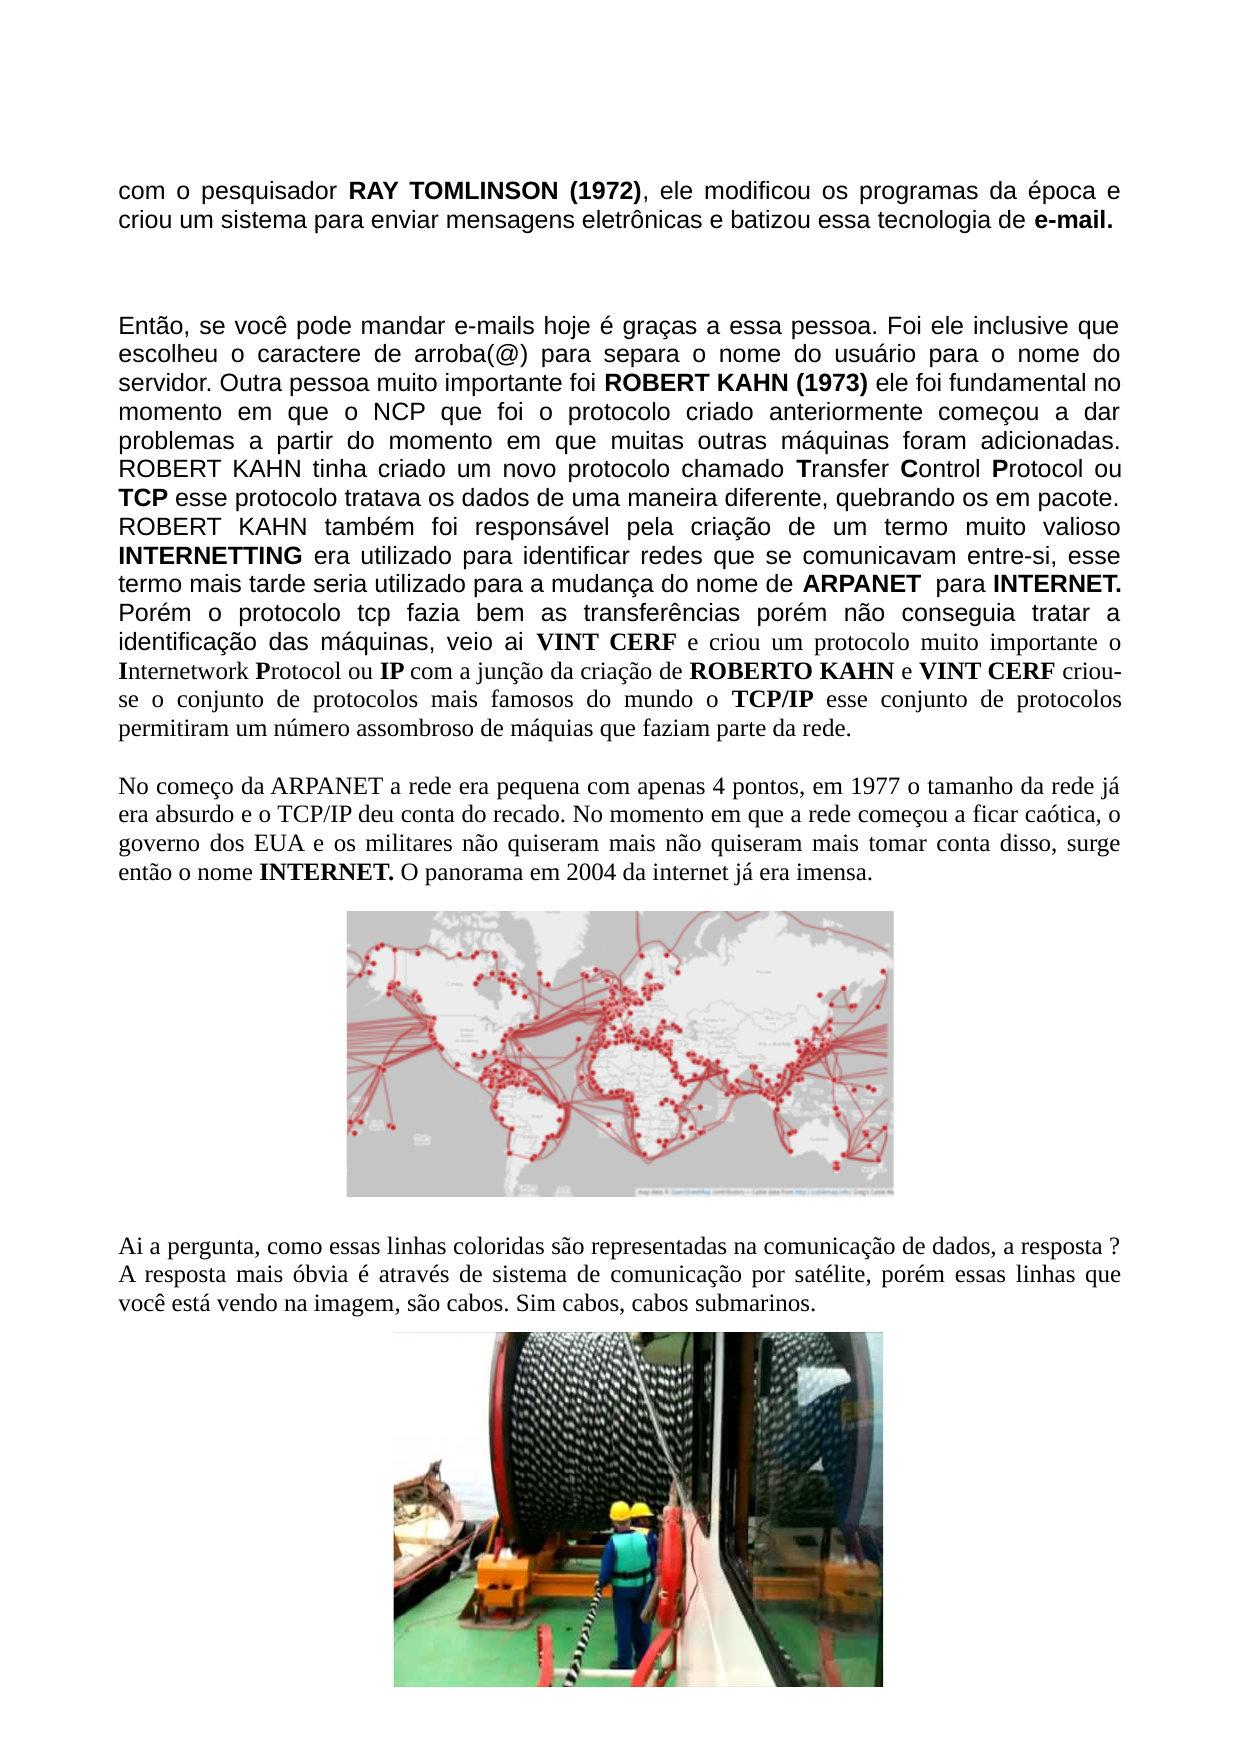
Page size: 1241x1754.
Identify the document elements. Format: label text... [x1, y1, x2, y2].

picture [346, 911, 894, 1197]
text Ai a pergunta, como essas linhas coloridas são representadas na comunicação de dados, a resposta ? A resposta mais óbvia é através de sistema de comunicação por satélite, porém essas linhas que você está vendo na imagem, são cabos. Sim cabos, cabos submarinos. [118, 1231, 1122, 1317]
text Então, se você pode mandar e-mails hoje é graças a essa pessoa. Foi ele inclusive que escolheu o caractere de arroba(@) para separa o nome do usuário para o nome do servidor. Outra pessoa muito importante foi ROBERT KAHN (1973) ele foi fundamental no momento em que o NCP que foi o protocolo criado anteriormente começou a dar problemas a partir do momento em que muitas outras máquinas foram adicionadas. ROBERT KAHN tinha criado um novo protocolo chamado Transfer Control Protocol ou TCP esse protocolo tratava os dados de uma maneira diferente, quebrando os em pacote. ROBERT KAHN também foi responsável pela criação de um termo muito valioso INTERNETTING era utilizado para identificar redes que se comunicavam entre-si, esse termo mais tarde seria utilizado para a mudança do nome de ARPANET para INTERNET. Porém o protocolo tcp fazia bem as transferências porém não conseguia tratar a identificação das máquinas, veio ai VINT CERF e criou um protocolo muito importante o Internetwork Protocol ou IP com a junção da criação de ROBERTO KAHN e VINT CERF criou-se o conjunto de protocolos mais famosos do mundo o TCP/IP esse conjunto de protocolos permitiram um número assombroso de máquias que faziam parte da rede. [118, 311, 1122, 742]
text com o pesquisador RAY TOMLINSON (1972), ele modificou os programas da época e criou um sistema para enviar mensagens eletrônicas e batizou essa tecnologia de e-mail. [118, 176, 1122, 234]
text No começo da ARPANET a rede era pequena com apenas 4 pontos, em 1977 o tamanho da rede já era absurdo e o TCP/IP deu conta do recado. No momento em que a rede começou a ficar caótica, o governo dos EUA e os militares não quiseram mais não quiseram mais tomar conta disso, surge então o nome INTERNET. O panorama em 2004 da internet já era imensa. [118, 771, 1122, 886]
picture [393, 1332, 884, 1687]
